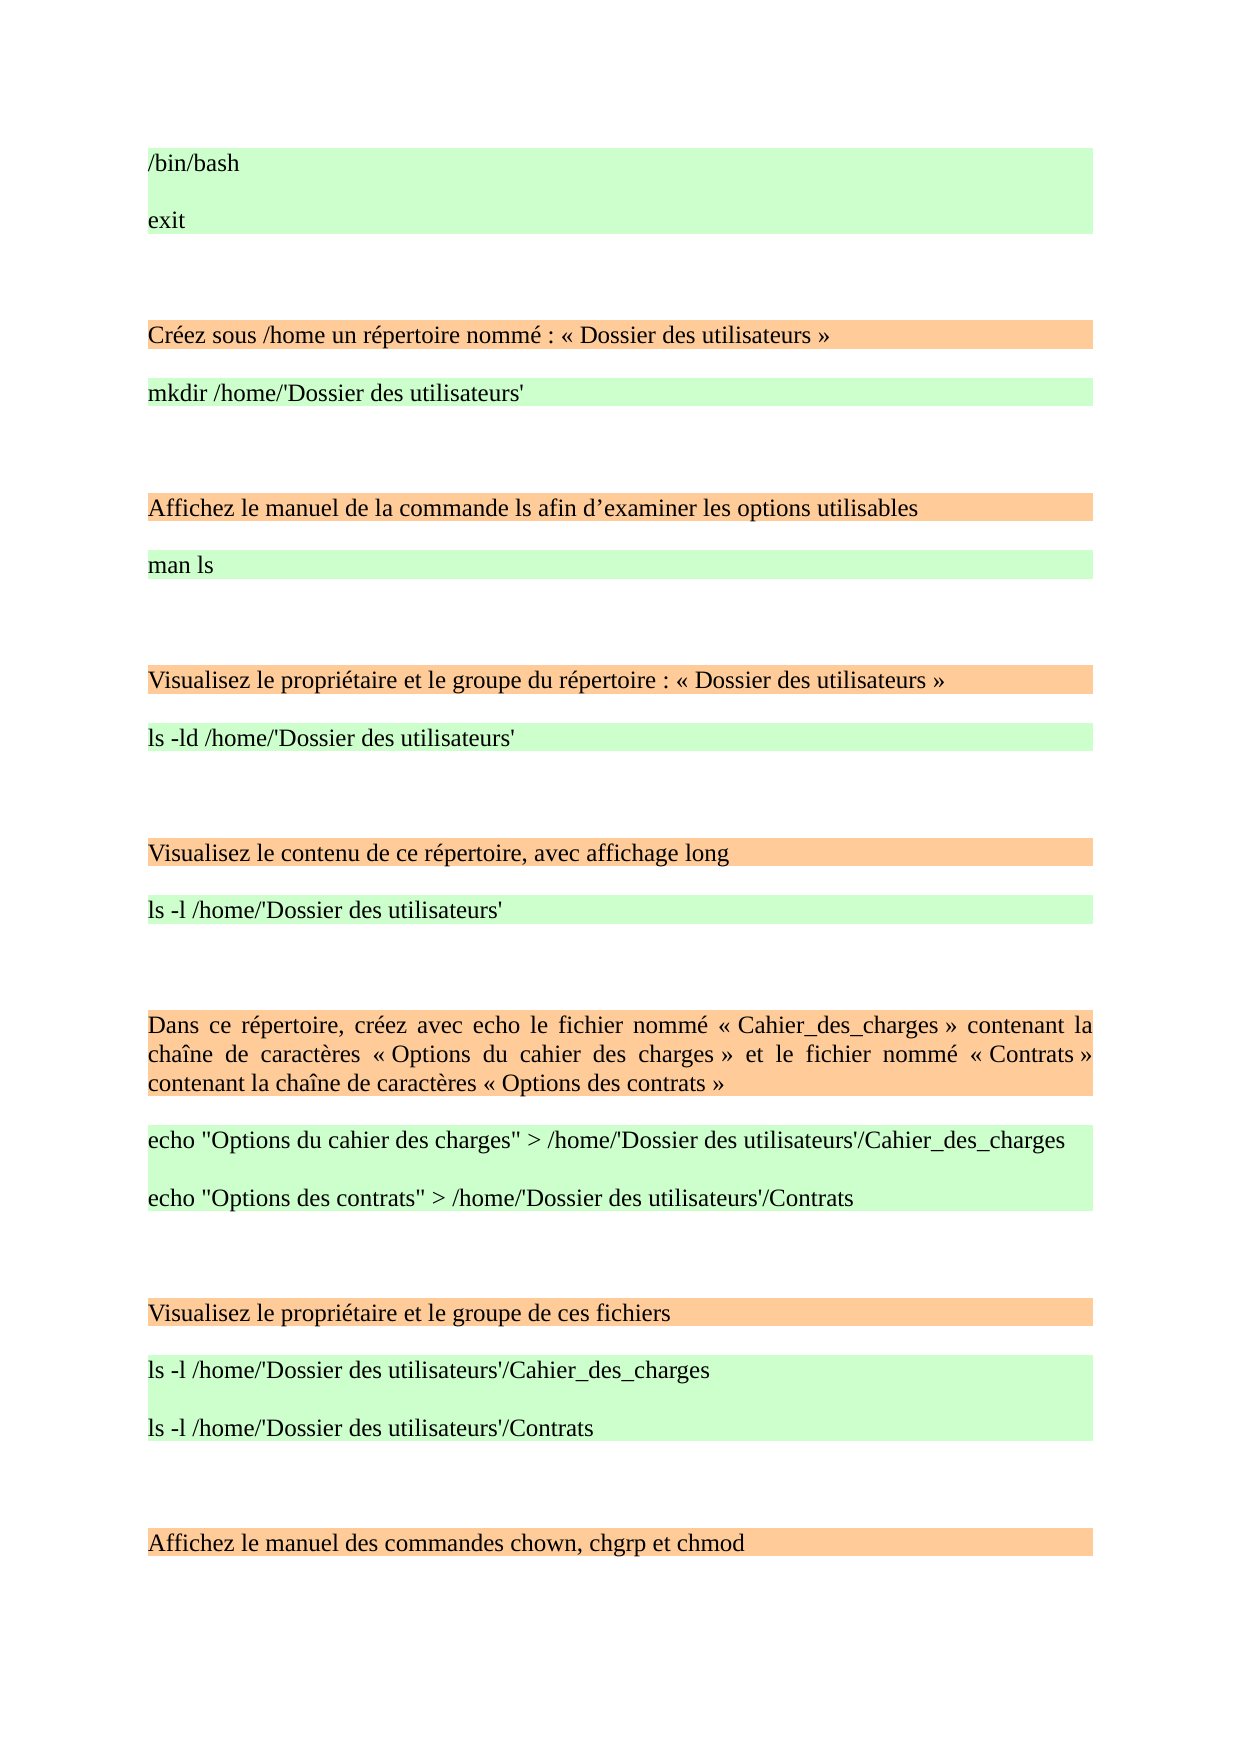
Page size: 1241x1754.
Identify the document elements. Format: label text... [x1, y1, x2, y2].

text echo "Options du cahier des charges" > /home/'Dossier des utilisateurs'/Cahier_des_charges [148, 1125, 1093, 1154]
text ls -l /home/'Dossier des utilisateurs'/Contrats [148, 1413, 1093, 1441]
text Affichez le manuel de la commande ls afin d’examiner les options utilisables [148, 493, 1093, 521]
text echo "Options des contrats" > /home/'Dossier des utilisateurs'/Contrats [148, 1183, 1093, 1211]
text Dans ce répertoire, créez avec echo le fichier nommé « Cahier_des_charges » contenant la chaîne de caractères « Options du cahier des charges » et le fichier nommé « Contrats » contenant la chaîne de caractères « Options des contrats » [148, 1010, 1093, 1096]
text mkdir /home/'Dossier des utilisateurs' [148, 378, 1093, 406]
text /bin/bash [148, 148, 1093, 176]
text Affichez le manuel des commandes chown, chgrp et chmod [148, 1528, 1093, 1556]
text exit [148, 205, 1093, 234]
text Visualisez le propriétaire et le groupe de ces fichiers [148, 1298, 1093, 1326]
text ls -l /home/'Dossier des utilisateurs'/Cahier_des_charges [148, 1355, 1093, 1384]
text ls -ld /home/'Dossier des utilisateurs' [148, 723, 1093, 751]
text Visualisez le contenu de ce répertoire, avec affichage long [148, 838, 1093, 866]
text Créez sous /home un répertoire nommé : « Dossier des utilisateurs » [148, 320, 1093, 349]
text Visualisez le propriétaire et le groupe du répertoire : « Dossier des utilisateurs » [148, 665, 1093, 694]
text ls -l /home/'Dossier des utilisateurs' [148, 895, 1093, 924]
text man ls [148, 550, 1093, 579]
